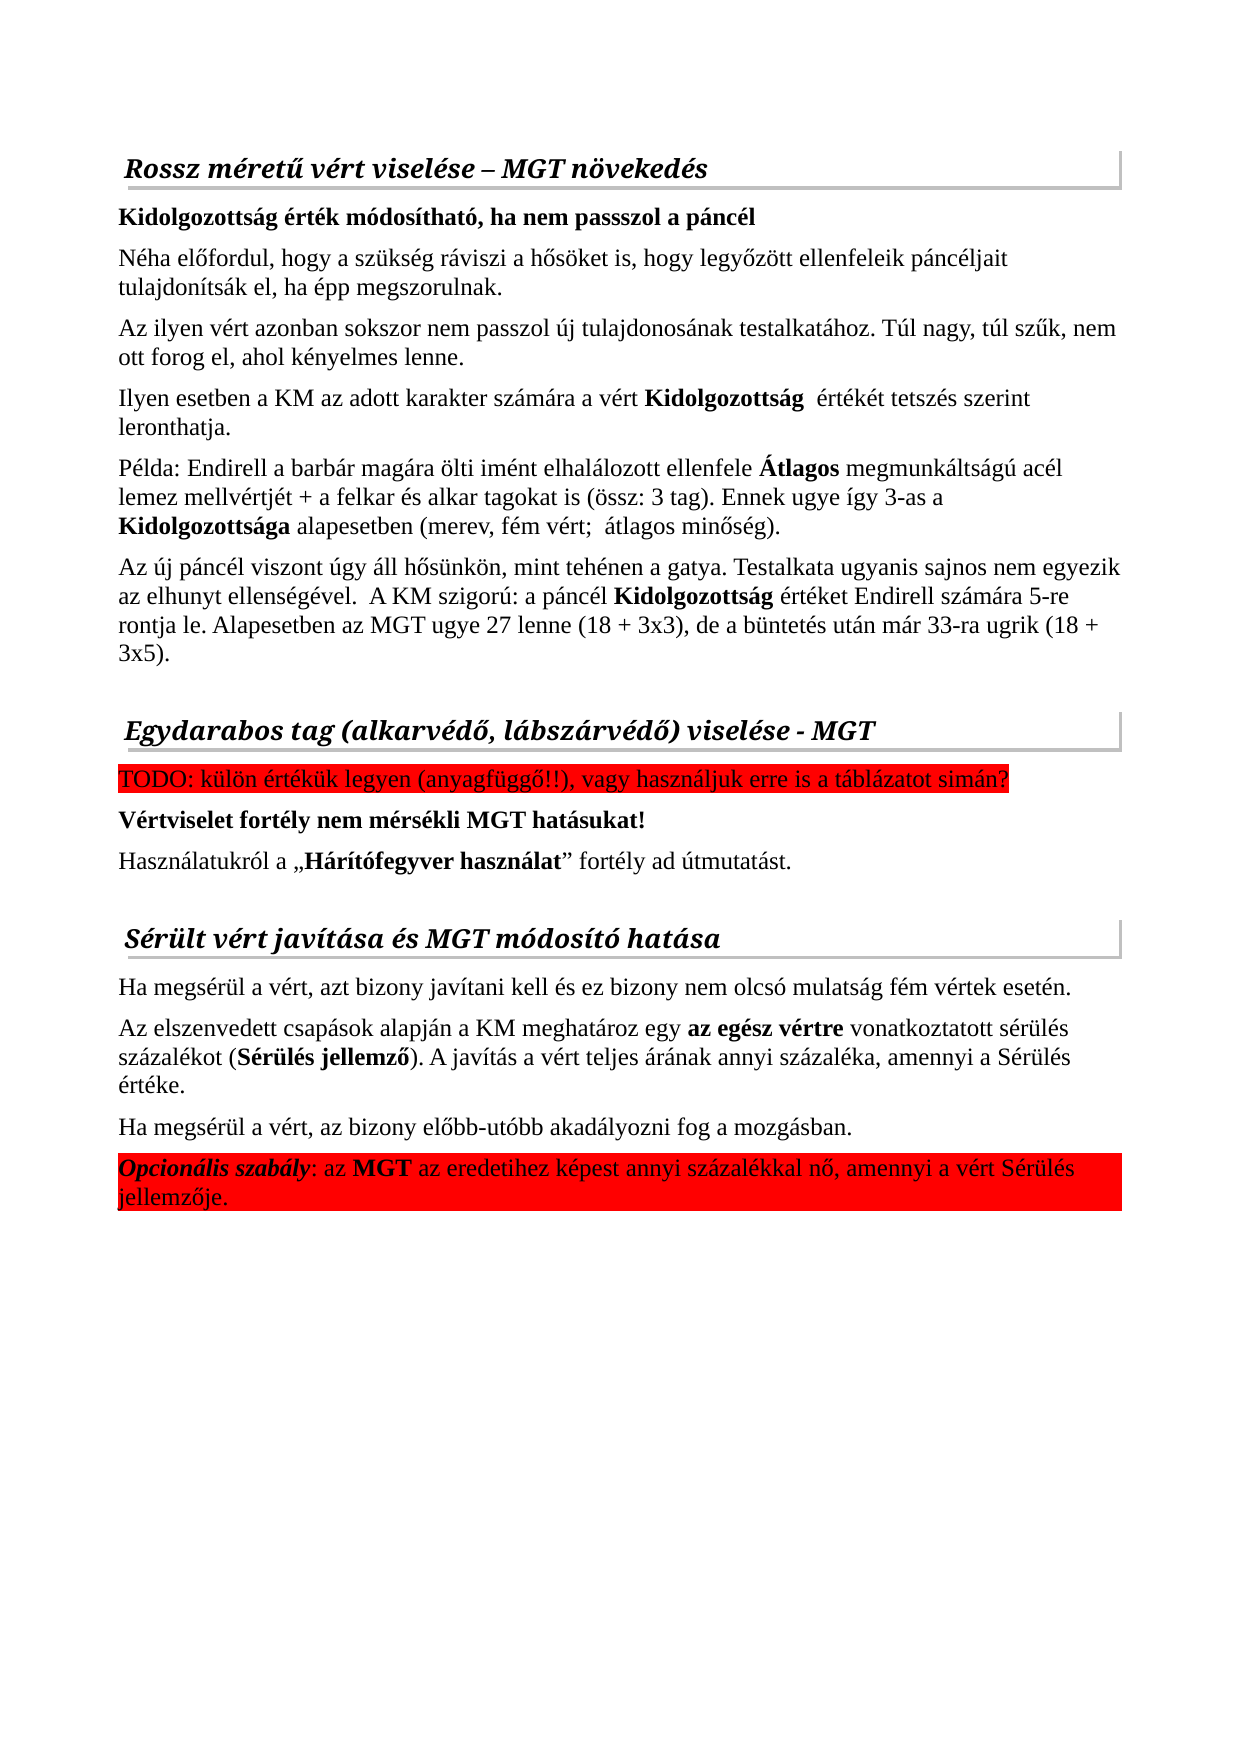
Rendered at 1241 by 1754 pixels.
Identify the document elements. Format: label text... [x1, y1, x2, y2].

text Az elszenvedett csapások alapján a KM meghatároz egy az egész vértre vonatkoztatott sérülés százalékot (Sérülés jellemző). A javítás a vért teljes árának annyi százaléka, amennyi a Sérülés értéke. [118, 1013, 1122, 1099]
text Az új páncél viszont úgy áll hősünkön, mint tehénen a gatya. Testalkata ugyanis sajnos nem egyezik az elhunyt ellenségével. A KM szigorú: a páncél Kidolgozottság értéket Endirell számára 5-re rontja le. Alapesetben az MGT ugye 27 lenne (18 + 3x3), de a büntetés után már 33-ra ugrik (18 + 3x5). [118, 552, 1122, 667]
subtitle Rossz méretű vért viselése – MGT növekedés [124, 151, 1118, 186]
text Vértviselet fortély nem mérsékli MGT hatásukat! [118, 805, 1122, 834]
text Opcionális szabály: az MGT az eredetihez képest annyi százalékkal nő, amennyi a vért Sérülés jellemzője. [118, 1153, 1122, 1211]
text Példa: Endirell a barbár magára ölti imént elhalálozott ellenfele Átlagos megmunkáltságú acél lemez mellvértjét + a felkar és alkar tagokat is (össz: 3 tag). Ennek ugye így 3-as a Kidolgozottsága alapesetben (merev, fém vért; átlagos minőség). [118, 453, 1122, 540]
text Ha megsérül a vért, azt bizony javítani kell és ez bizony nem olcsó mulatság fém vértek esetén. [118, 972, 1122, 1001]
text TODO: külön értékük legyen (anyagfüggő!!), vagy használjuk erre is a táblázatot simán? [118, 764, 1122, 793]
text Ha megsérül a vért, az bizony előbb-utóbb akadályozni fog a mozgásban. [118, 1112, 1122, 1141]
text Kidolgozottság érték módosítható, ha nem passszol a páncél [118, 202, 1122, 231]
subtitle Egydarabos tag (alkarvédő, lábszárvédő) viselése - MGT [124, 712, 1118, 748]
text Használatukról a „Hárítófegyver használat” fortély ad útmutatást. [118, 846, 1122, 875]
text Ilyen esetben a KM az adott karakter számára a vért Kidolgozottság értékét tetszés szerint leronthatja. [118, 383, 1122, 441]
subtitle Sérült vért javítása és MGT módosító hatása [124, 920, 1118, 956]
text Az ilyen vért azonban sokszor nem passzol új tulajdonosának testalkatához. Túl nagy, túl szűk, nem ott forog el, ahol kényelmes lenne. [118, 313, 1122, 371]
text Néha előfordul, hogy a szükség ráviszi a hősöket is, hogy legyőzött ellenfeleik páncéljait tulajdonítsák el, ha épp megszorulnak. [118, 243, 1122, 301]
